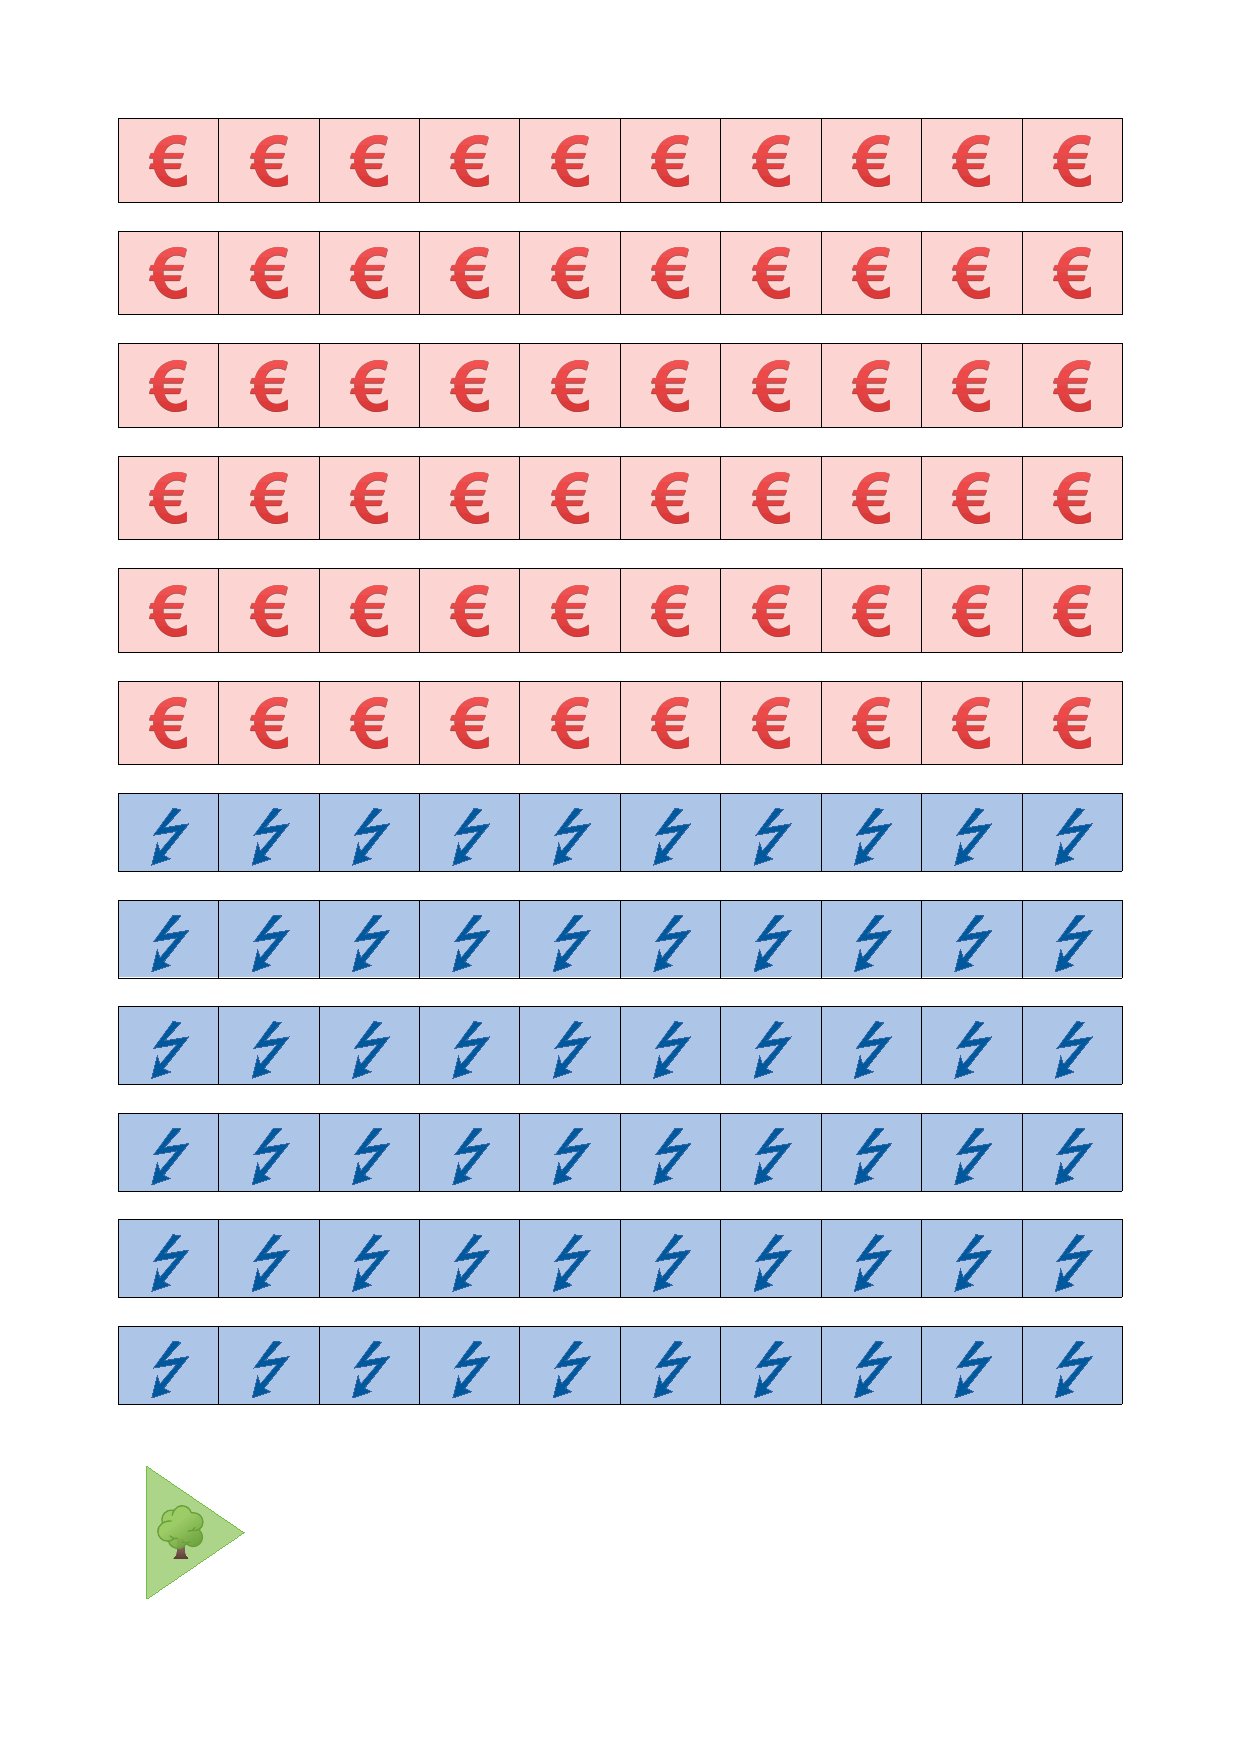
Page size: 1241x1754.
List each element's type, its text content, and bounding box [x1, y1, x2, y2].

table_header A a [420, 794, 519, 871]
table_header A a [822, 1327, 921, 1404]
picture [142, 247, 194, 299]
table_header A a [119, 794, 218, 871]
table_header A a [1023, 901, 1122, 977]
table_header A a [520, 457, 620, 539]
picture [745, 585, 797, 637]
table_header A a [922, 1007, 1022, 1084]
table_header A a [520, 901, 620, 977]
table_header A a [420, 1327, 519, 1404]
table_header A a [119, 569, 218, 652]
picture [745, 135, 797, 187]
table_header A a [922, 1220, 1022, 1297]
table_header A a [119, 682, 218, 764]
table_header A a [520, 1007, 620, 1084]
table_header A a [119, 232, 218, 314]
picture [945, 360, 997, 412]
table_header A a [520, 682, 620, 764]
table_header A a [922, 1327, 1022, 1404]
table_header A a [621, 1220, 720, 1297]
table_header A a [119, 344, 218, 427]
table_header A a [320, 119, 419, 202]
table_header A a [1023, 457, 1122, 539]
table_header A a [219, 569, 319, 652]
table_header A a [1023, 682, 1122, 764]
table_header A a [219, 1007, 319, 1084]
table_header A a [420, 457, 519, 539]
picture [443, 135, 495, 187]
table_header A a [320, 344, 419, 427]
table_header A a [621, 232, 720, 314]
table_header A a [520, 344, 620, 427]
table_header A a [721, 1220, 821, 1297]
picture [845, 360, 897, 412]
picture [544, 472, 596, 524]
picture [343, 585, 395, 637]
table_header A a [219, 232, 319, 314]
table_header A a [822, 119, 921, 202]
picture [443, 472, 495, 524]
table_header A a [219, 1220, 319, 1297]
picture [343, 247, 395, 299]
table_header A a [822, 569, 921, 652]
table_header A a [822, 1114, 921, 1191]
picture [443, 585, 495, 637]
table_header A a [520, 1114, 620, 1191]
table_header A a [922, 344, 1022, 427]
picture [343, 360, 395, 412]
table_header A a [420, 569, 519, 652]
table_header A a [621, 1007, 720, 1084]
table_header A a [621, 457, 720, 539]
table_header A a [420, 344, 519, 427]
table_header A a [520, 569, 620, 652]
table_header A a [721, 1327, 821, 1404]
table_header A a [119, 1220, 218, 1297]
table_header A a [721, 1114, 821, 1191]
picture [644, 135, 696, 187]
table_header A a [621, 1327, 720, 1404]
table_header A a [119, 1007, 218, 1084]
table_header A a [922, 232, 1022, 314]
table_header A a [219, 1114, 319, 1191]
picture [644, 360, 696, 412]
table_header A a [119, 119, 218, 202]
table_header A a [1023, 119, 1122, 202]
table_header A a [621, 1114, 720, 1191]
table_header A a [420, 119, 519, 202]
table_header A a [320, 1220, 419, 1297]
table_header A a [721, 569, 821, 652]
picture [544, 135, 596, 187]
picture [1046, 697, 1098, 749]
table_header A a [721, 119, 821, 202]
picture [845, 472, 897, 524]
picture [142, 360, 194, 412]
table_header A a [520, 1220, 620, 1297]
picture [945, 472, 997, 524]
picture [644, 247, 696, 299]
table_header A a [420, 232, 519, 314]
picture [243, 135, 295, 187]
table_header A a [219, 1327, 319, 1404]
picture [945, 697, 997, 749]
table_header A a [922, 1114, 1022, 1191]
table_header A a [119, 901, 218, 977]
picture [243, 697, 295, 749]
table_header A a [520, 119, 620, 202]
picture [745, 360, 797, 412]
picture [1046, 472, 1098, 524]
table_header A a [822, 1220, 921, 1297]
picture [142, 697, 194, 749]
picture [845, 135, 897, 187]
table_header A a [922, 119, 1022, 202]
picture [544, 697, 596, 749]
table_header A a [320, 794, 419, 871]
table_header A a [219, 901, 319, 977]
picture [845, 697, 897, 749]
picture [343, 135, 395, 187]
picture [845, 585, 897, 637]
table_header A a [1023, 569, 1122, 652]
picture [243, 585, 295, 637]
table_header A a [320, 1114, 419, 1191]
picture [243, 472, 295, 524]
picture [945, 247, 997, 299]
table_header A a [1023, 1007, 1122, 1084]
picture [443, 247, 495, 299]
table_header A a [219, 682, 319, 764]
picture [945, 585, 997, 637]
picture [443, 360, 495, 412]
table_header A a [119, 1114, 218, 1191]
table_header A a [320, 569, 419, 652]
picture [745, 472, 797, 524]
picture [845, 247, 897, 299]
table_header A a [822, 457, 921, 539]
table_header A a [922, 457, 1022, 539]
table_header A a [520, 1327, 620, 1404]
table_header A a [420, 1114, 519, 1191]
picture [745, 247, 797, 299]
table_header A a [420, 682, 519, 764]
picture [142, 135, 194, 187]
table_header A a [621, 344, 720, 427]
picture [644, 585, 696, 637]
table_header A a [621, 119, 720, 202]
picture [544, 360, 596, 412]
table_header A a [320, 457, 419, 539]
table_header A a [721, 794, 821, 871]
table_header A a [1023, 1327, 1122, 1404]
picture [1046, 247, 1098, 299]
table_header A a [320, 1327, 419, 1404]
table_header A a [721, 457, 821, 539]
picture [1046, 585, 1098, 637]
table_header A a [420, 901, 519, 977]
table_header A a [219, 119, 319, 202]
picture [544, 247, 596, 299]
table_header A a [822, 794, 921, 871]
table_header A a [922, 682, 1022, 764]
table_header A a [721, 901, 821, 977]
table_header A a [721, 682, 821, 764]
table_header A a [822, 901, 921, 977]
table_header A a [320, 901, 419, 977]
picture [343, 697, 395, 749]
table_header A a [219, 794, 319, 871]
table_header A a [822, 232, 921, 314]
table_header A a [320, 232, 419, 314]
table_header A a [721, 344, 821, 427]
table_header A a [721, 1007, 821, 1084]
table_header A a [1023, 794, 1122, 871]
table_header A a [1023, 1220, 1122, 1297]
picture [644, 697, 696, 749]
table_header A a [420, 1220, 519, 1297]
table_header A a [822, 1007, 921, 1084]
picture [644, 472, 696, 524]
table_header A a [520, 794, 620, 871]
picture [945, 135, 997, 187]
table_header A a [922, 901, 1022, 977]
table_header A a [1023, 232, 1122, 314]
table_header A a [1023, 344, 1122, 427]
table_header A a [119, 1327, 218, 1404]
table_header A a [119, 457, 218, 539]
table_header A a [822, 682, 921, 764]
picture [443, 697, 495, 749]
table_header A a [520, 232, 620, 314]
picture [1046, 135, 1098, 187]
table_header A a [420, 1007, 519, 1084]
table_header A a [219, 344, 319, 427]
table_header A a [721, 232, 821, 314]
picture [142, 585, 194, 637]
table_header A a [621, 794, 720, 871]
table_header A a [922, 794, 1022, 871]
table_header A a [621, 569, 720, 652]
table_header A a [621, 901, 720, 977]
picture [544, 585, 596, 637]
table_header A a [922, 569, 1022, 652]
table_header A a [621, 682, 720, 764]
table_header A a [1023, 1114, 1122, 1191]
picture [142, 472, 194, 524]
picture [1046, 360, 1098, 412]
picture [343, 472, 395, 524]
table_header A a [320, 682, 419, 764]
table_header A a [219, 457, 319, 539]
picture [243, 360, 295, 412]
table_header A a [822, 344, 921, 427]
picture [243, 247, 295, 299]
table_header A a [320, 1007, 419, 1084]
picture [745, 697, 797, 749]
